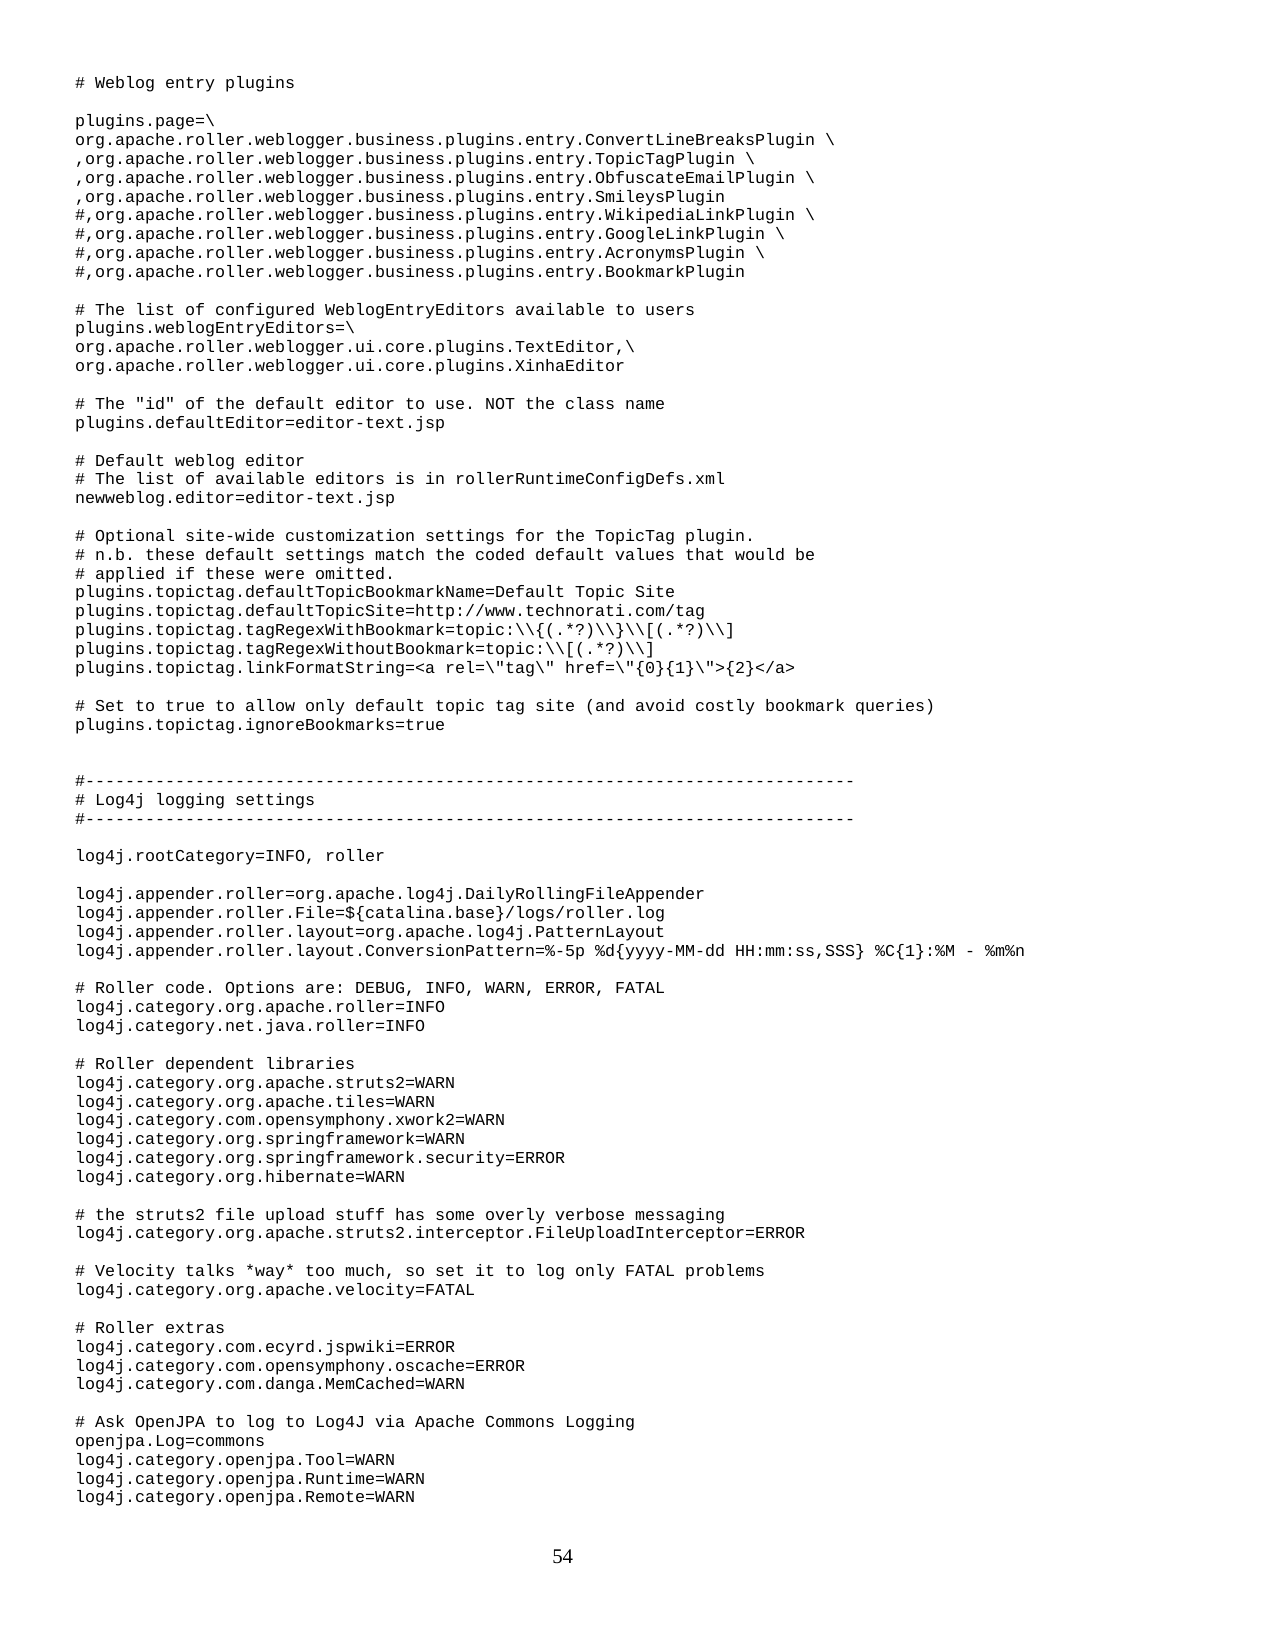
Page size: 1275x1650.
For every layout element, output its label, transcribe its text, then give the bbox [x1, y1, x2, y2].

text plugins.topictag.defaultTopicSite=http://www.technorati.com/tag [75, 603, 1200, 622]
text org.apache.roller.weblogger.ui.core.plugins.XinhaEditor [75, 358, 1200, 377]
text newweblog.editor=editor-text.jsp [75, 490, 1200, 509]
text #,org.apache.roller.weblogger.business.plugins.entry.BookmarkPlugin [75, 263, 1200, 282]
text log4j.category.openjpa.Runtime=WARN [75, 1470, 1200, 1489]
text log4j.appender.roller.File=${catalina.base}/logs/roller.log [75, 904, 1200, 923]
text log4j.category.com.ecyrd.jspwiki=ERROR [75, 1338, 1200, 1357]
text ,org.apache.roller.weblogger.business.plugins.entry.TopicTagPlugin \ [75, 150, 1200, 169]
text plugins.topictag.linkFormatString=<a rel=\"tag\" href=\"{0}{1}\">{2}</a> [75, 659, 1200, 678]
text org.apache.roller.weblogger.business.plugins.entry.ConvertLineBreaksPlugin \ [75, 132, 1200, 150]
text # Set to true to allow only default topic tag site (and avoid costly bookmark queries) [75, 697, 1200, 716]
text log4j.category.org.springframework=WARN [75, 1131, 1200, 1150]
text plugins.page=\ [75, 113, 1200, 132]
text # Ask OpenJPA to log to Log4J via Apache Commons Logging [75, 1414, 1200, 1432]
text #----------------------------------------------------------------------------- [75, 810, 1200, 829]
text # The list of available editors is in rollerRuntimeConfigDefs.xml [75, 471, 1200, 490]
text log4j.appender.roller.layout.ConversionPattern=%-5p %d{yyyy-MM-dd HH:mm:ss,SSS} %C{1}:%M - %m%n [75, 942, 1200, 961]
text log4j.appender.roller=org.apache.log4j.DailyRollingFileAppender [75, 886, 1200, 904]
text # the struts2 file upload stuff has some overly verbose messaging [75, 1206, 1200, 1225]
text # n.b. these default settings match the coded default values that would be [75, 546, 1200, 565]
text # Log4j logging settings [75, 791, 1200, 810]
text log4j.category.org.apache.velocity=FATAL [75, 1282, 1200, 1301]
text log4j.category.org.apache.struts2=WARN [75, 1074, 1200, 1093]
text openjpa.Log=commons [75, 1432, 1200, 1451]
text # Weblog entry plugins [75, 75, 1200, 94]
text log4j.category.org.hibernate=WARN [75, 1168, 1200, 1187]
text log4j.category.org.springframework.security=ERROR [75, 1150, 1200, 1168]
text plugins.topictag.tagRegexWithBookmark=topic:\\{(.*?)\\}\\[(.*?)\\] [75, 622, 1200, 641]
text org.apache.roller.weblogger.ui.core.plugins.TextEditor,\ [75, 339, 1200, 358]
text log4j.category.org.apache.roller=INFO [75, 999, 1200, 1018]
text # The "id" of the default editor to use. NOT the class name [75, 396, 1200, 414]
text # Velocity talks *way* too much, so set it to log only FATAL problems [75, 1263, 1200, 1282]
text log4j.category.net.java.roller=INFO [75, 1018, 1200, 1037]
text # Roller code. Options are: DEBUG, INFO, WARN, ERROR, FATAL [75, 980, 1200, 999]
text plugins.topictag.ignoreBookmarks=true [75, 716, 1200, 735]
text ,org.apache.roller.weblogger.business.plugins.entry.SmileysPlugin [75, 188, 1200, 207]
text #,org.apache.roller.weblogger.business.plugins.entry.WikipediaLinkPlugin \ [75, 207, 1200, 226]
text log4j.category.org.apache.struts2.interceptor.FileUploadInterceptor=ERROR [75, 1225, 1200, 1244]
text # The list of configured WeblogEntryEditors available to users [75, 301, 1200, 320]
text # Roller dependent libraries [75, 1055, 1200, 1074]
text # Default weblog editor [75, 452, 1200, 471]
text # applied if these were omitted. [75, 565, 1200, 584]
text log4j.rootCategory=INFO, roller [75, 848, 1200, 867]
text ,org.apache.roller.weblogger.business.plugins.entry.ObfuscateEmailPlugin \ [75, 169, 1200, 188]
text plugins.topictag.defaultTopicBookmarkName=Default Topic Site [75, 584, 1200, 603]
text #,org.apache.roller.weblogger.business.plugins.entry.GoogleLinkPlugin \ [75, 226, 1200, 245]
text plugins.weblogEntryEditors=\ [75, 320, 1200, 339]
text log4j.category.com.opensymphony.oscache=ERROR [75, 1357, 1200, 1376]
text log4j.category.org.apache.tiles=WARN [75, 1093, 1200, 1112]
text plugins.topictag.tagRegexWithoutBookmark=topic:\\[(.*?)\\] [75, 641, 1200, 659]
text log4j.category.openjpa.Remote=WARN [75, 1489, 1200, 1508]
text log4j.appender.roller.layout=org.apache.log4j.PatternLayout [75, 923, 1200, 942]
text log4j.category.openjpa.Tool=WARN [75, 1451, 1200, 1470]
text # Optional site-wide customization settings for the TopicTag plugin. [75, 527, 1200, 546]
text log4j.category.com.opensymphony.xwork2=WARN [75, 1112, 1200, 1131]
text plugins.defaultEditor=editor-text.jsp [75, 414, 1200, 433]
text # Roller extras [75, 1319, 1200, 1338]
text log4j.category.com.danga.MemCached=WARN [75, 1376, 1200, 1395]
text #----------------------------------------------------------------------------- [75, 773, 1200, 791]
text #,org.apache.roller.weblogger.business.plugins.entry.AcronymsPlugin \ [75, 245, 1200, 263]
